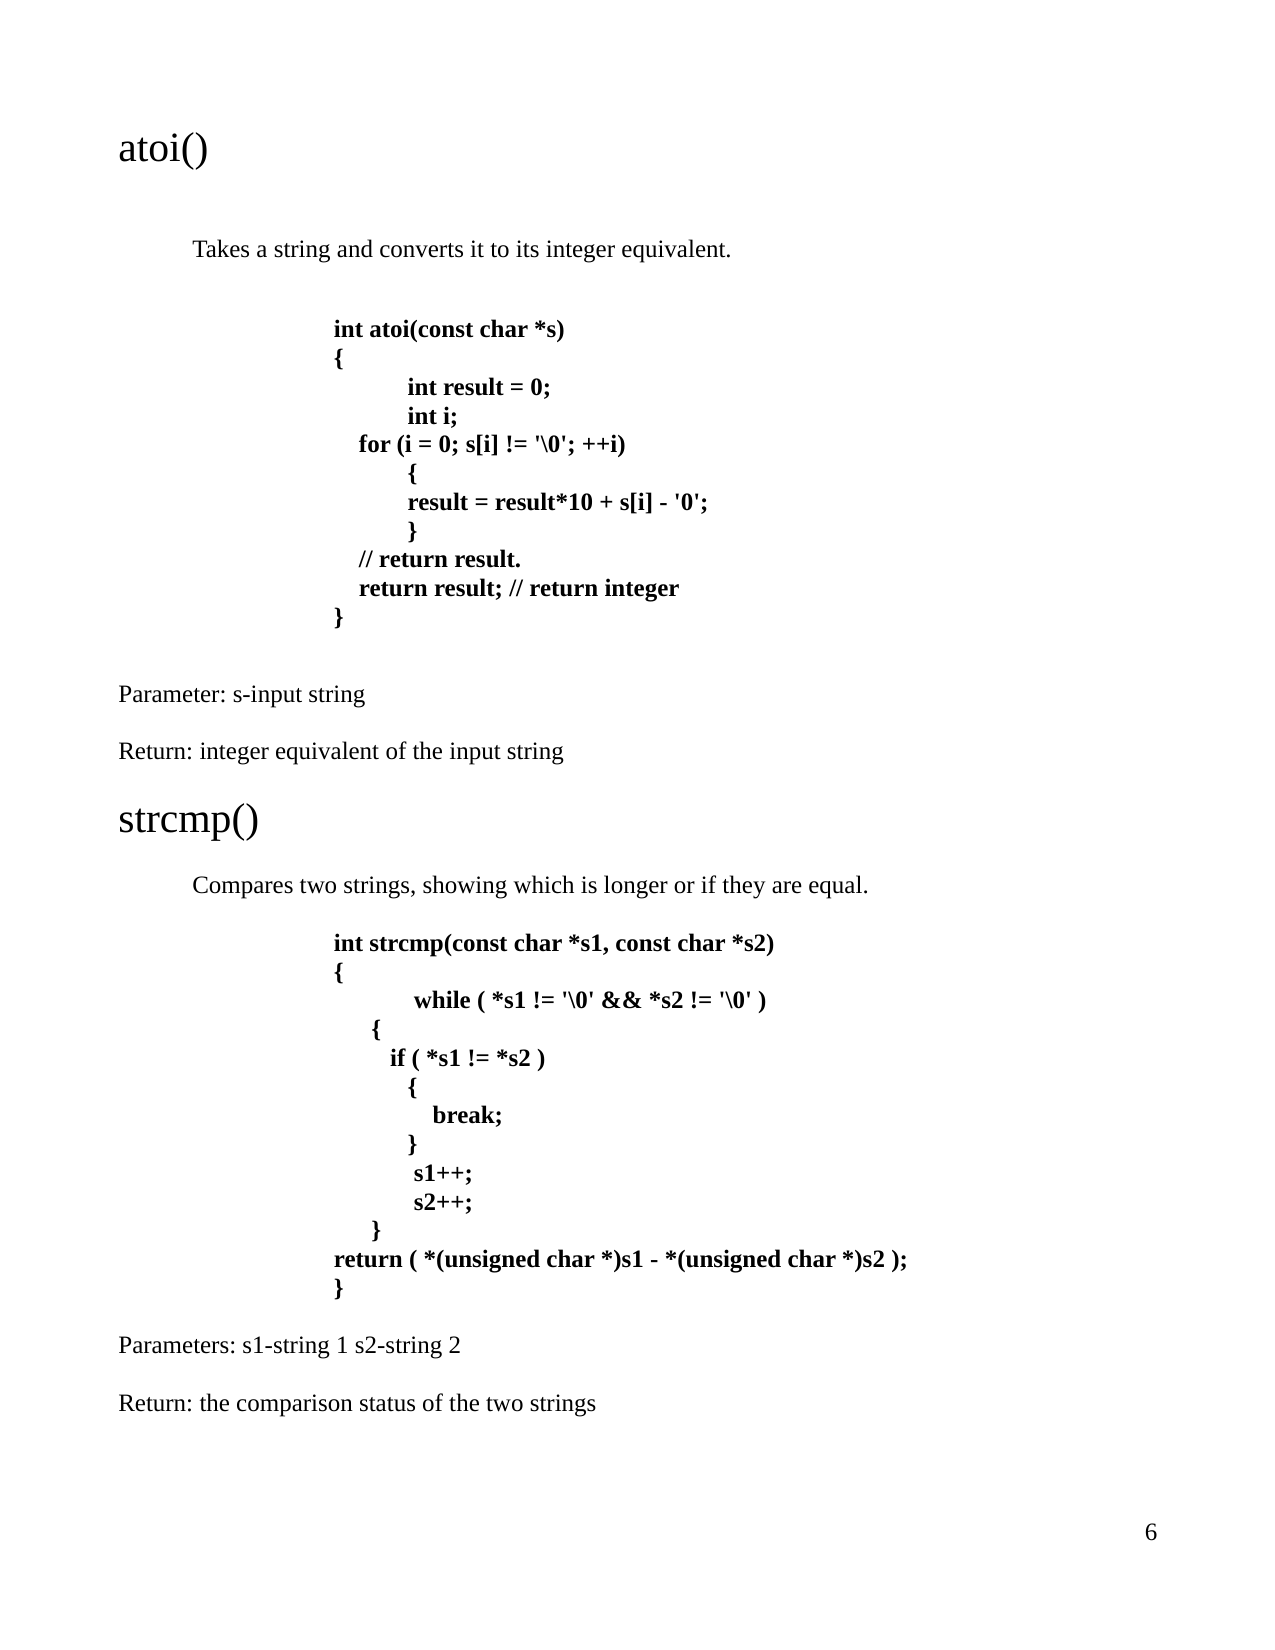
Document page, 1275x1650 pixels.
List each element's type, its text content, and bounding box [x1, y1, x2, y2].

text if ( *s1 != *s2 ) [334, 1043, 1157, 1072]
text { [334, 1014, 1157, 1043]
text return result; // return integer [334, 573, 1157, 602]
text return ( *(unsigned char *)s1 - *(unsigned char *)s2 ); } [334, 1244, 1157, 1302]
text strcmp() [118, 794, 1157, 842]
text } [334, 1129, 1157, 1158]
text atoi() [118, 123, 1157, 171]
text Parameters: s1-string 1 s2-string 2 [118, 1330, 1157, 1359]
text } [334, 602, 1157, 631]
text Compares two strings, showing which is longer or if they are equal. [118, 870, 1157, 899]
text Return: integer equivalent of the input string [118, 736, 1157, 765]
text break; [334, 1100, 1157, 1129]
text { [334, 1072, 1157, 1100]
text } [334, 1215, 1157, 1244]
text s1++; [334, 1158, 1157, 1187]
text // return result. [334, 544, 1157, 573]
text { [334, 343, 1157, 372]
text result = result*10 + s[i] - '0'; [334, 487, 1157, 516]
text { [334, 458, 1157, 487]
text int strcmp(const char *s1, const char *s2) [334, 928, 1157, 957]
text Return: the comparison status of the two strings [118, 1388, 1157, 1417]
text for (i = 0; s[i] != '\0'; ++i) [334, 429, 1157, 458]
text int i; [334, 401, 1157, 429]
text Parameter: s-input string [118, 679, 1157, 707]
text int result = 0; [334, 372, 1157, 401]
text { [334, 957, 1157, 985]
text Takes a string and converts it to its integer equivalent. [118, 219, 1157, 267]
text while ( *s1 != '\0' && *s2 != '\0' ) [334, 985, 1157, 1014]
text s2++; [334, 1187, 1157, 1215]
text int atoi(const char *s) [334, 314, 1157, 343]
text } [334, 516, 1157, 544]
